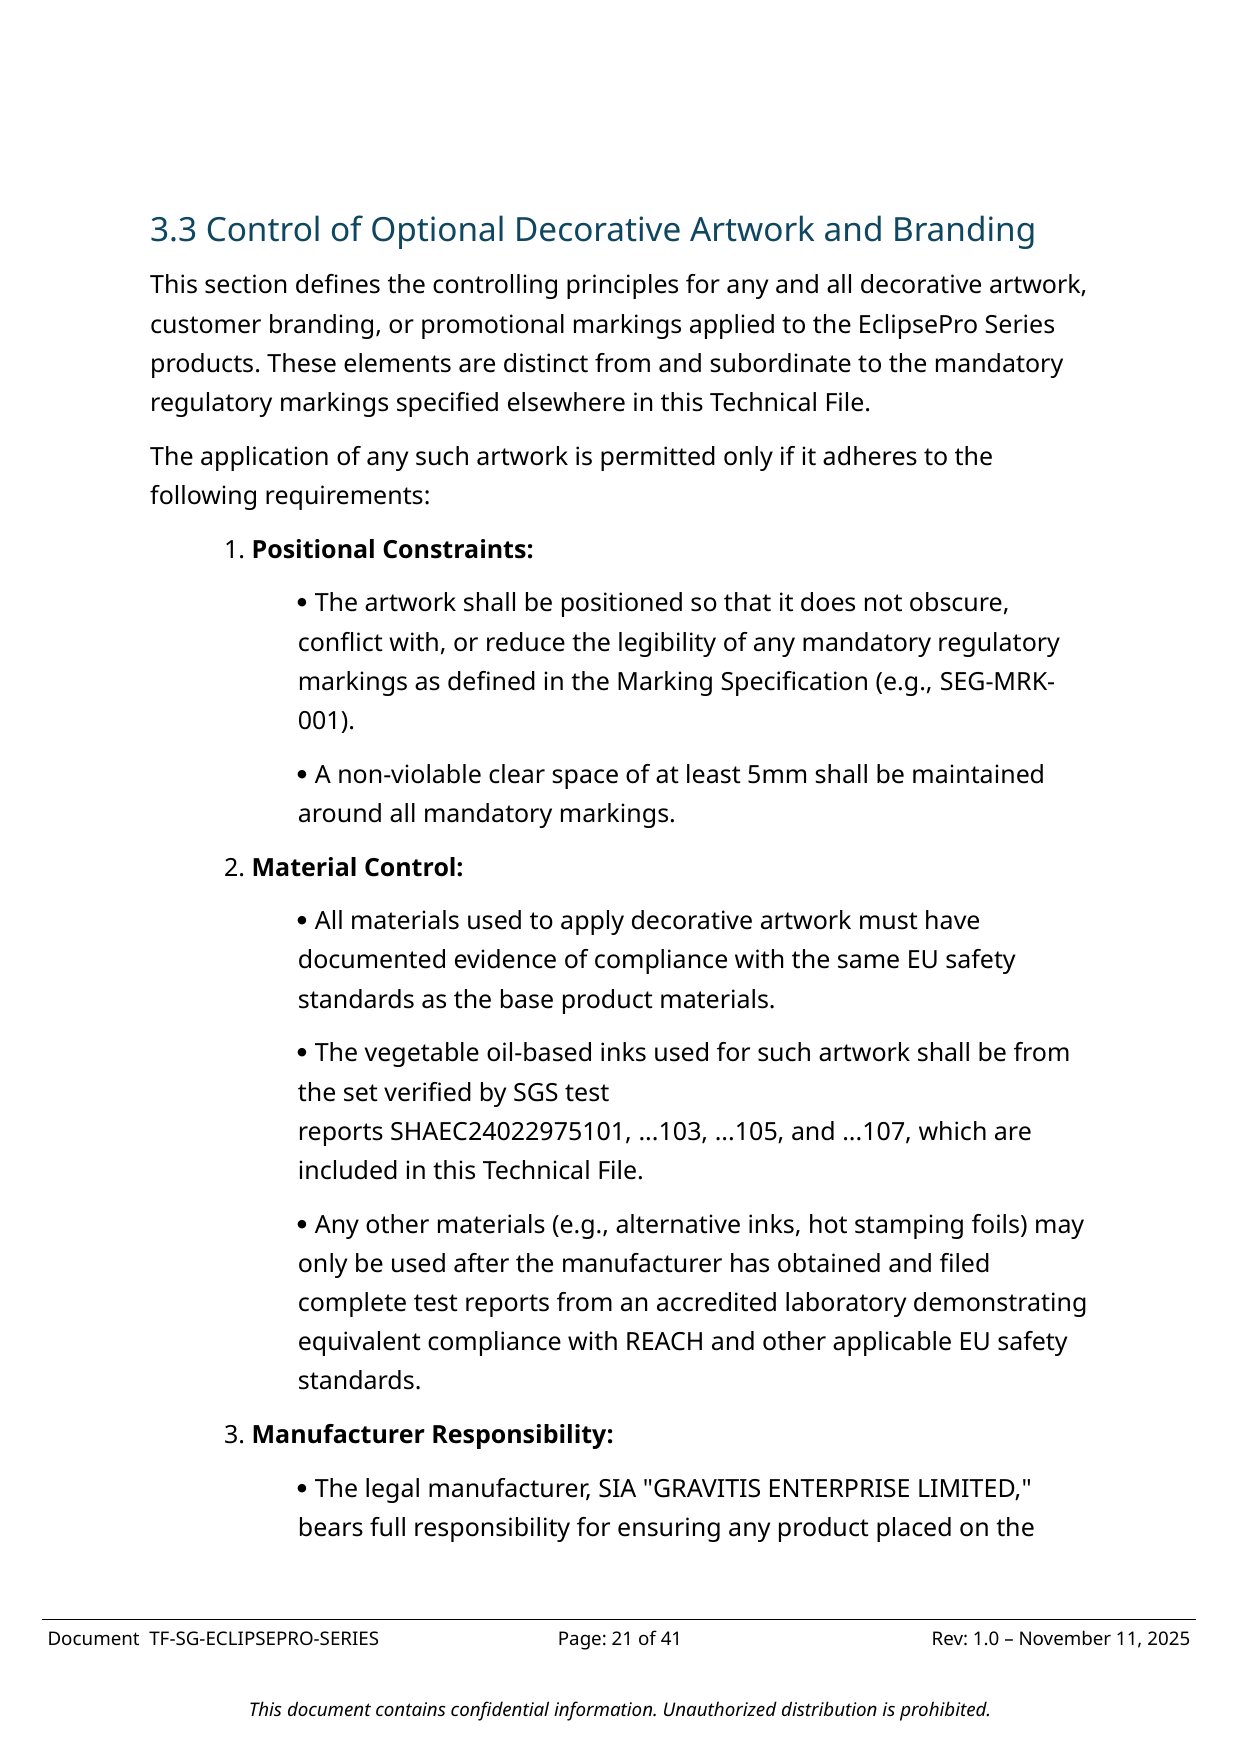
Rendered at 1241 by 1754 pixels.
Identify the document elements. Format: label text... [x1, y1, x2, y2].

subtitle 3.3 Control of Optional Decorative Artwork and Branding [150, 206, 1090, 252]
list A non-violable clear space of at least 5mm shall be maintained around all mandatory markings. [298, 756, 1090, 829]
list Positional Constraints: [224, 531, 1090, 565]
text The application of any such artwork is permitted only if it adheres to the following requirements: [150, 438, 1090, 512]
list Manufacturer Responsibility: [224, 1417, 1090, 1451]
list Material Control: [224, 849, 1090, 883]
list The legal manufacturer, SIA "GRAVITIS ENTERPRISE LIMITED," bears full responsibility for ensuring any product placed on the [298, 1470, 1090, 1544]
list The vegetable oil-based inks used for such artwork shall be from the set verified by SGS test reports SHAEC24022975101, ...103, ...105, and ...107, which are included in this Technical File. [298, 1035, 1090, 1187]
list The artwork shall be positioned so that it does not obscure, conflict with, or reduce the legibility of any mandatory regulatory markings as defined in the Marking Specification (e.g., SEG-MRK-001). [298, 585, 1090, 737]
list Any other materials (e.g., alternative inks, hot stamping foils) may only be used after the manufacturer has obtained and filed complete test reports from an accredited laboratory demonstrating equivalent compliance with REACH and other applicable EU safety standards. [298, 1206, 1090, 1397]
text This section defines the controlling principles for any and all decorative artwork, customer branding, or promotional markings applied to the EclipsePro Series products. These elements are distinct from and subordinate to the mandatory regulatory markings specified elsewhere in this Technical File. [150, 267, 1090, 419]
list All materials used to apply decorative artwork must have documented evidence of compliance with the same EU safety standards as the base product materials. [298, 903, 1090, 1015]
